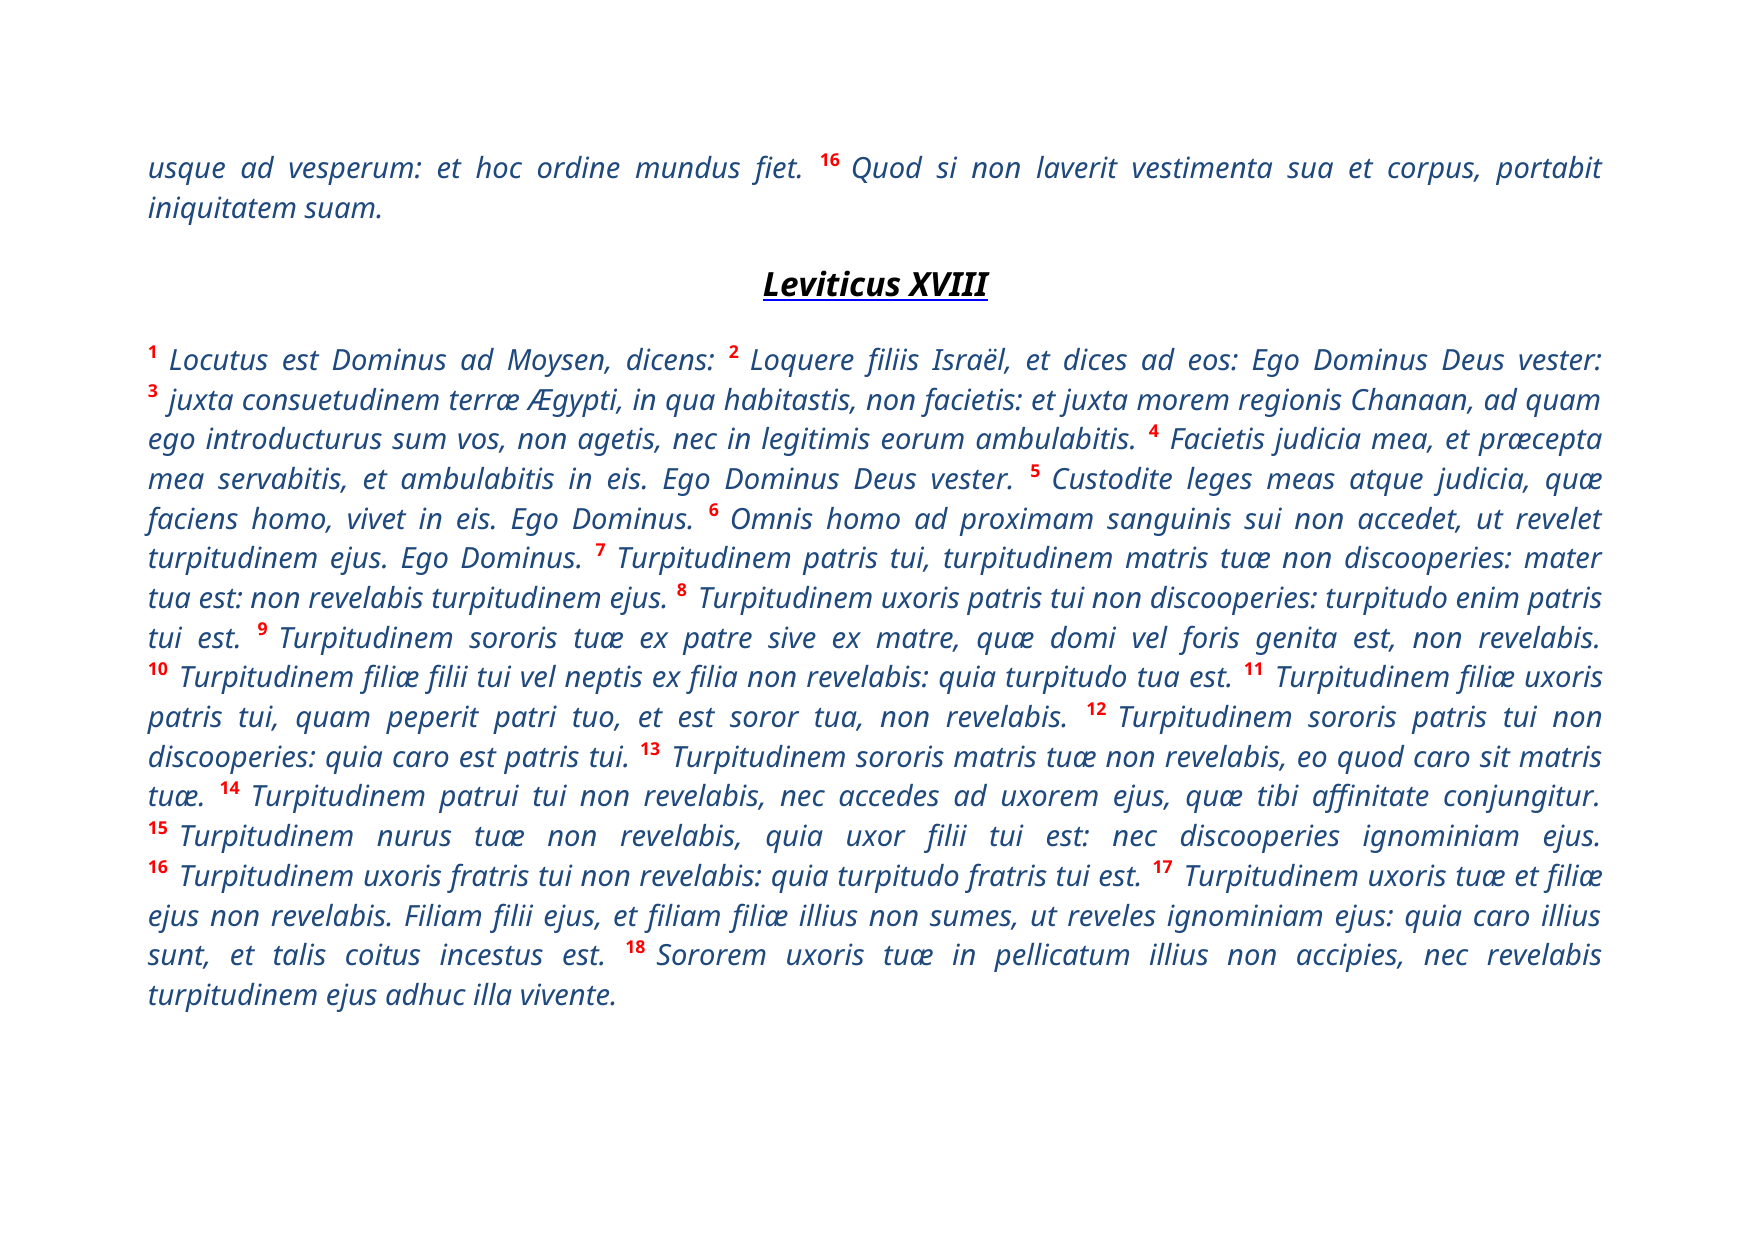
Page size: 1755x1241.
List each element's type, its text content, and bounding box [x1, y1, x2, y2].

text Leviticus XVIII [148, 260, 1606, 306]
text 1 Locutus est Dominus ad Moysen, dicens: 2 Loquere filiis Israël, et dices ad eos: Ego Dominus Deus vester: 3 juxta consuetudinem terræ Ægypti, in qua habitastis, non facietis: et juxta morem regionis Chanaan, ad quam ego introducturus sum vos, non agetis, nec in legitimis eorum ambulabitis. 4 Facietis judicia mea, et præcepta mea servabitis, et ambulabitis in eis. Ego Dominus Deus vester. 5 Custodite leges meas atque judicia, quæ faciens homo, vivet in eis. Ego Dominus. 6 Omnis homo ad proximam sanguinis sui non accedet, ut revelet turpitudinem ejus. Ego Dominus. 7 Turpitudinem patris tui, turpitudinem matris tuæ non discooperies: mater tua est: non revelabis turpitudinem ejus. 8 Turpitudinem uxoris patris tui non discooperies: turpitudo enim patris tui est. 9 Turpitudinem sororis tuæ ex patre sive ex matre, quæ domi vel foris genita est, non revelabis. 10 Turpitudinem filiæ filii tui vel neptis ex filia non revelabis: quia turpitudo tua est. 11 Turpitudinem filiæ uxoris patris tui, quam peperit patri tuo, et est soror tua, non revelabis. 12 Turpitudinem sororis patris tui non discooperies: quia caro est patris tui. 13 Turpitudinem sororis matris tuæ non revelabis, eo quod caro sit matris tuæ. 14 Turpitudinem patrui tui non revelabis, nec accedes ad uxorem ejus, quæ tibi affinitate conjungitur. 15 Turpitudinem nurus tuæ non revelabis, quia uxor filii tui est: nec discooperies ignominiam ejus. 16 Turpitudinem uxoris fratris tui non revelabis: quia turpitudo fratris tui est. 17 Turpitudinem uxoris tuæ et filiæ ejus non revelabis. Filiam filii ejus, et filiam filiæ illius non sumes, ut reveles ignominiam ejus: quia caro illius sunt, et talis coitus incestus est. 18 Sororem uxoris tuæ in pellicatum illius non accipies, nec revelabis turpitudinem ejus adhuc illa vivente. [148, 339, 1606, 1014]
text usque ad vesperum: et hoc ordine mundus fiet. 16 Quod si non laverit vestimenta sua et corpus, portabit iniquitatem suam. [148, 148, 1606, 227]
